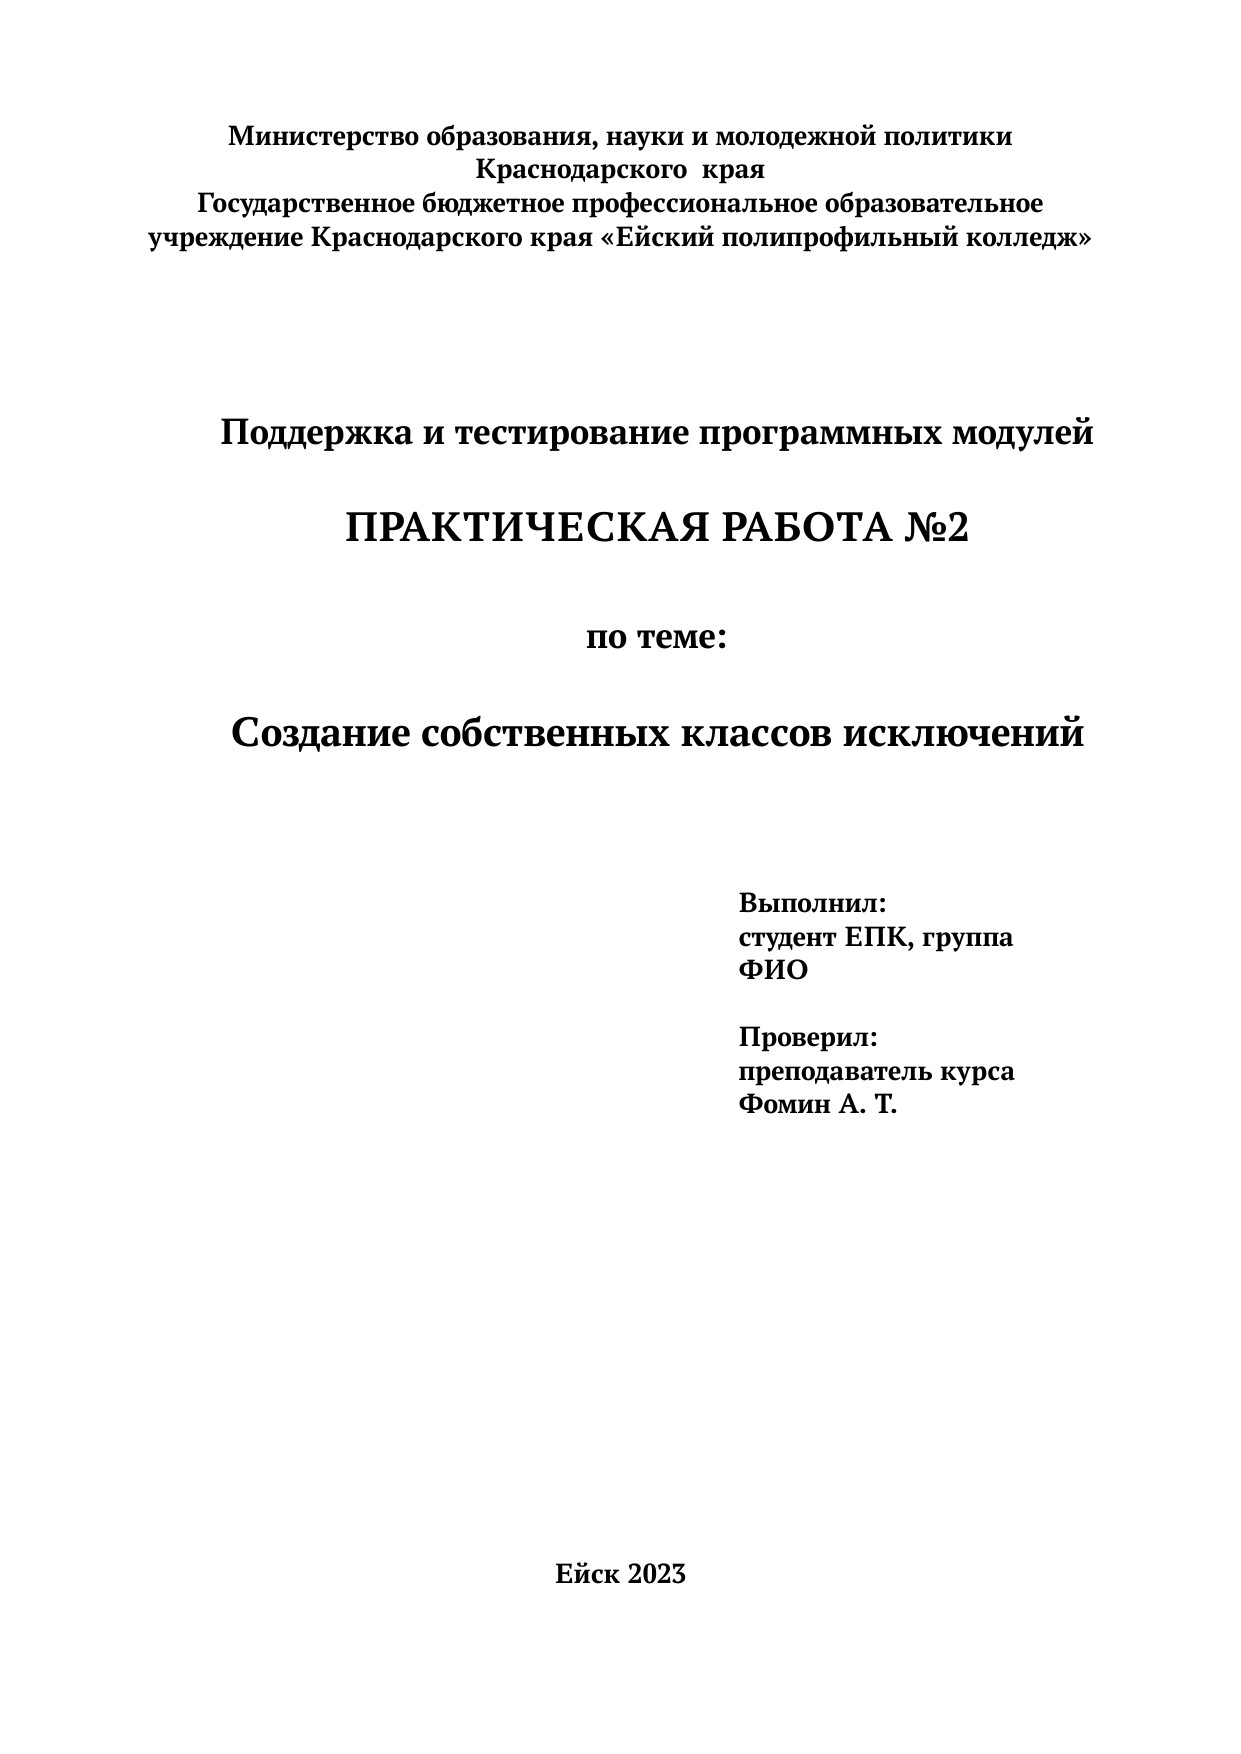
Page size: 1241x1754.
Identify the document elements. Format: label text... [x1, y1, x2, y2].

text ФИО [738, 952, 1122, 986]
text Ейск 2023 [118, 1556, 1122, 1589]
text Краснодарского края [118, 152, 1122, 185]
text Выполнил: [738, 885, 1122, 919]
text студент ЕПК, группа [738, 919, 1122, 952]
text Создание собственных классов исключений [192, 705, 1122, 755]
text ПРАКТИЧЕСКАЯ РАБОТА №2 [192, 501, 1122, 551]
text Фомин А. Т. [738, 1086, 1122, 1120]
text Проверил: [738, 1019, 1122, 1053]
text по теме: [192, 613, 1122, 657]
text преподаватель курса [738, 1053, 1122, 1086]
text Министерство образования, науки и молодежной политики [118, 118, 1122, 152]
text Поддержка и тестирование программных модулей [192, 408, 1122, 452]
text Государственное бюджетное профессиональное образовательное учреждение Краснодарского края «Ейский полипрофильный колледж» [118, 185, 1122, 252]
